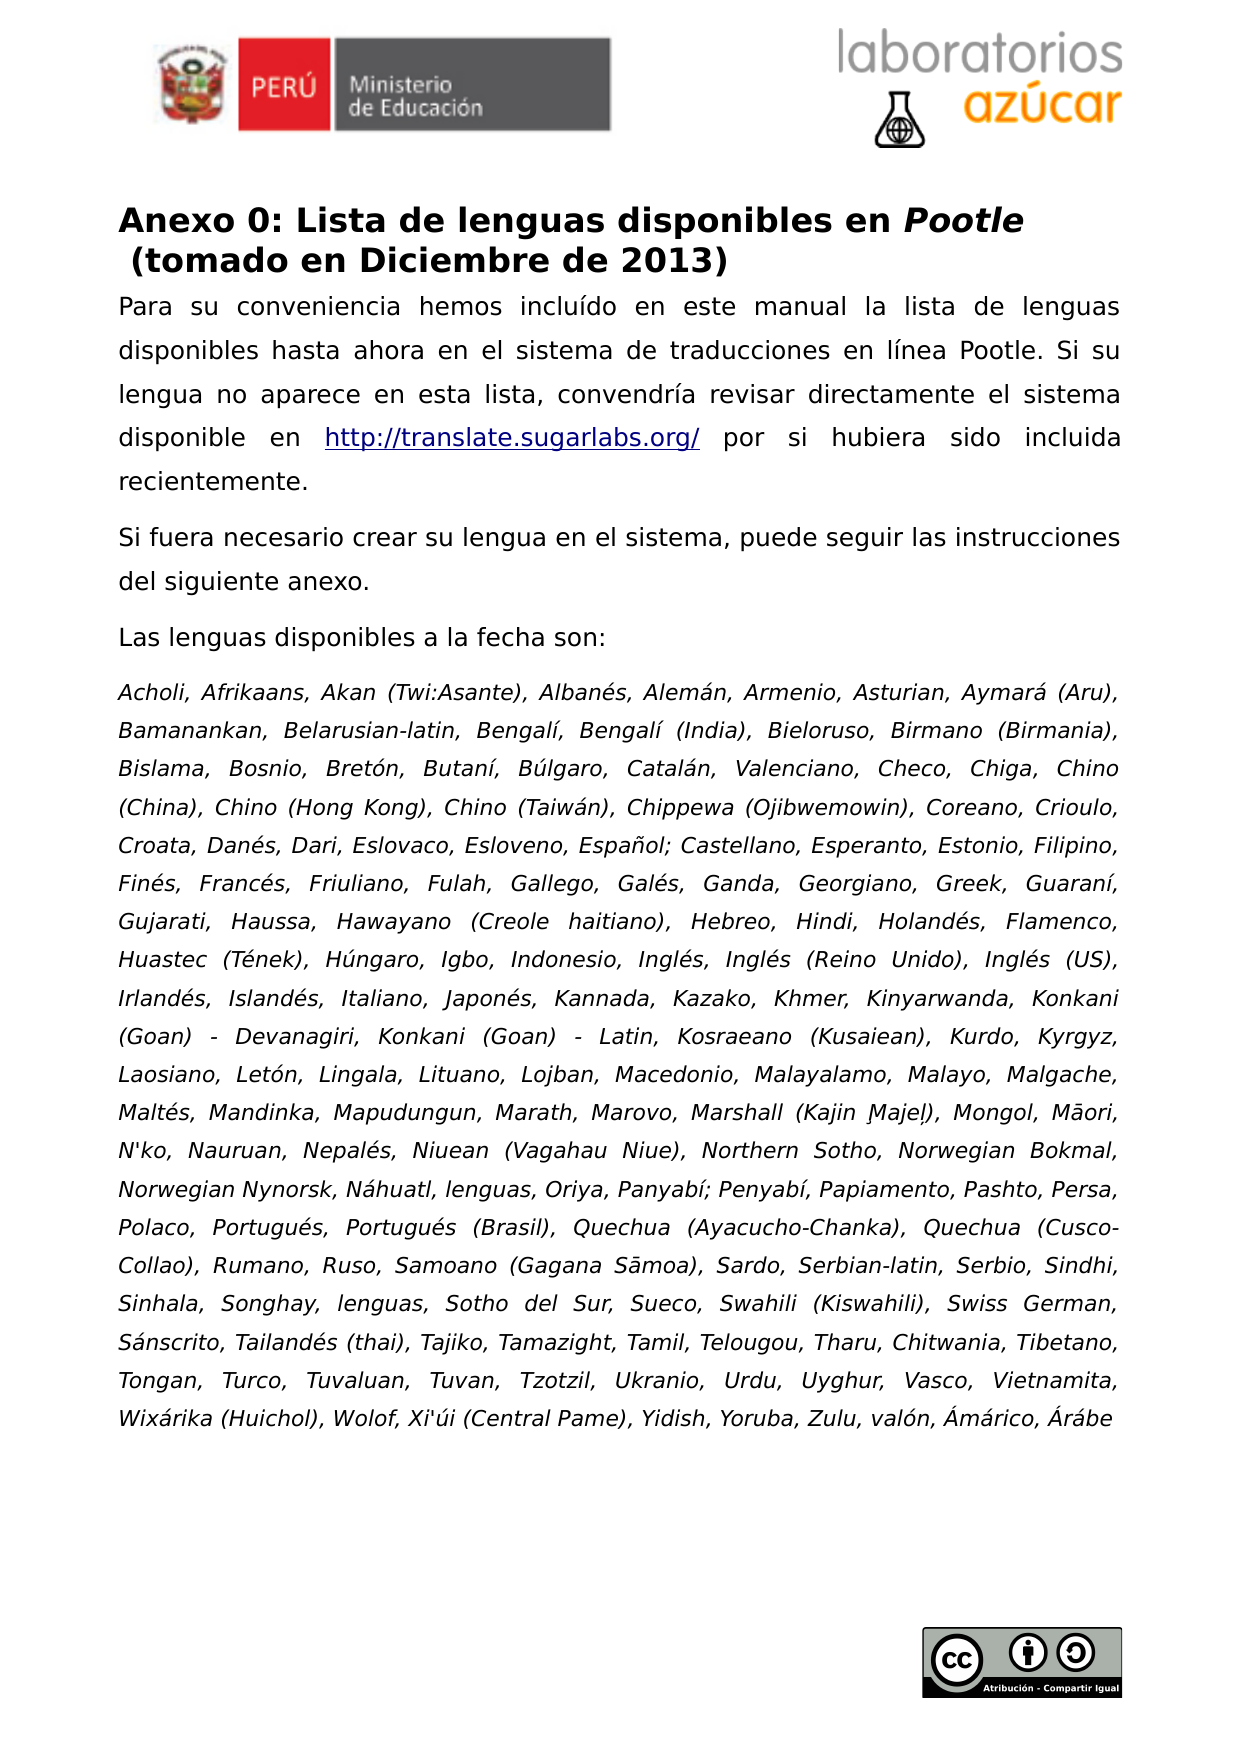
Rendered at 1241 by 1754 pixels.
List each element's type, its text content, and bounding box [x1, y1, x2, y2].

subtitle Si fuera necesario crear su lengua en el sistema, puede seguir las instrucciones del siguiente anexo. [118, 524, 1122, 597]
subtitle Para su conveniencia hemos incluído en este manual la lista de lenguas disponibles hasta ahora en el sistema de traducciones en línea Pootle. Si su lengua no aparece en esta lista, convendría revisar directamente el sistema disponible en http://translate.sugarlabs.org/ por si hubiera sido incluida recientemente. [118, 292, 1122, 497]
subtitle Acholi, Afrikaans, Akan (Twi:Asante), Albanés, Alemán, Armenio, Asturian, Aymará (Aru), Bamanankan, Belarusian-latin, Bengalí, Bengalí (India), Bieloruso, Birmano (Birmania), Bislama, Bosnio, Bretón, Butaní, Búlgaro, Catalán, Valenciano, Checo, Chiga, Chino (China), Chino (Hong Kong), Chino (Taiwán), Chippewa (Ojibwemowin), Coreano, Crioulo, Croata, Danés, Dari, Eslovaco, Esloveno, Español; Castellano, Esperanto, Estonio, Filipino, Finés, Francés, Friuliano, Fulah, Gallego, Galés, Ganda, Georgiano, Greek, Guaraní, Gujarati, Haussa, Hawayano (Creole haitiano), Hebreo, Hindi, Holandés, Flamenco, Huastec (Tének), Húngaro, Igbo, Indonesio, Inglés, Inglés (Reino Unido), Inglés (US), Irlandés, Islandés, Italiano, Japonés, Kannada, Kazako, Khmer, Kinyarwanda, Konkani (Goan) - Devanagiri, Konkani (Goan) - Latin, Kosraeano (Kusaiean), Kurdo, Kyrgyz, Laosiano, Letón, Lingala, Lituano, Lojban, Macedonio, Malayalamo, Malayo, Malgache, Maltés, Mandinka, Mapudungun, Marath, Marovo, Marshall (Kajin M̧ajeļ), Mongol, Māori, N'ko, Nauruan, Nepalés, Niuean (Vagahau Niue), Northern Sotho, Norwegian Bokmal, Norwegian Nynorsk, Náhuatl, lenguas, Oriya, Panyabí; Penyabí, Papiamento, Pashto, Persa, Polaco, Portugués, Portugués (Brasil), Quechua (Ayacucho-Chanka), Quechua (Cusco-Collao), Rumano, Ruso, Samoano (Gagana Sāmoa), Sardo, Serbian-latin, Serbio, Sindhi, Sinhala, Songhay, lenguas, Sotho del Sur, Sueco, Swahili (Kiswahili), Swiss German, Sánscrito, Tailandés (thai), Tajiko, Tamazight, Tamil, Telougou, Tharu, Chitwania, Tibetano, Tongan, Turco, Tuvaluan, Tuvan, Tzotzil, Ukranio, Urdu, Uyghur, Vasco, Vietnamita, Wixárika (Huichol), Wolof, Xi'úi (Central Pame), Yidish, Yoruba, Zulu, valón, Ámárico, Árábe [118, 680, 1122, 1432]
picture [137, 22, 631, 148]
subtitle Las lenguas disponibles a la fecha son: [118, 624, 1122, 653]
picture [922, 1627, 1123, 1698]
picture [838, 28, 1123, 148]
subtitle Anexo 0: Lista de lenguas disponibles en Pootle (tomado en Diciembre de 2013) [118, 202, 1122, 280]
